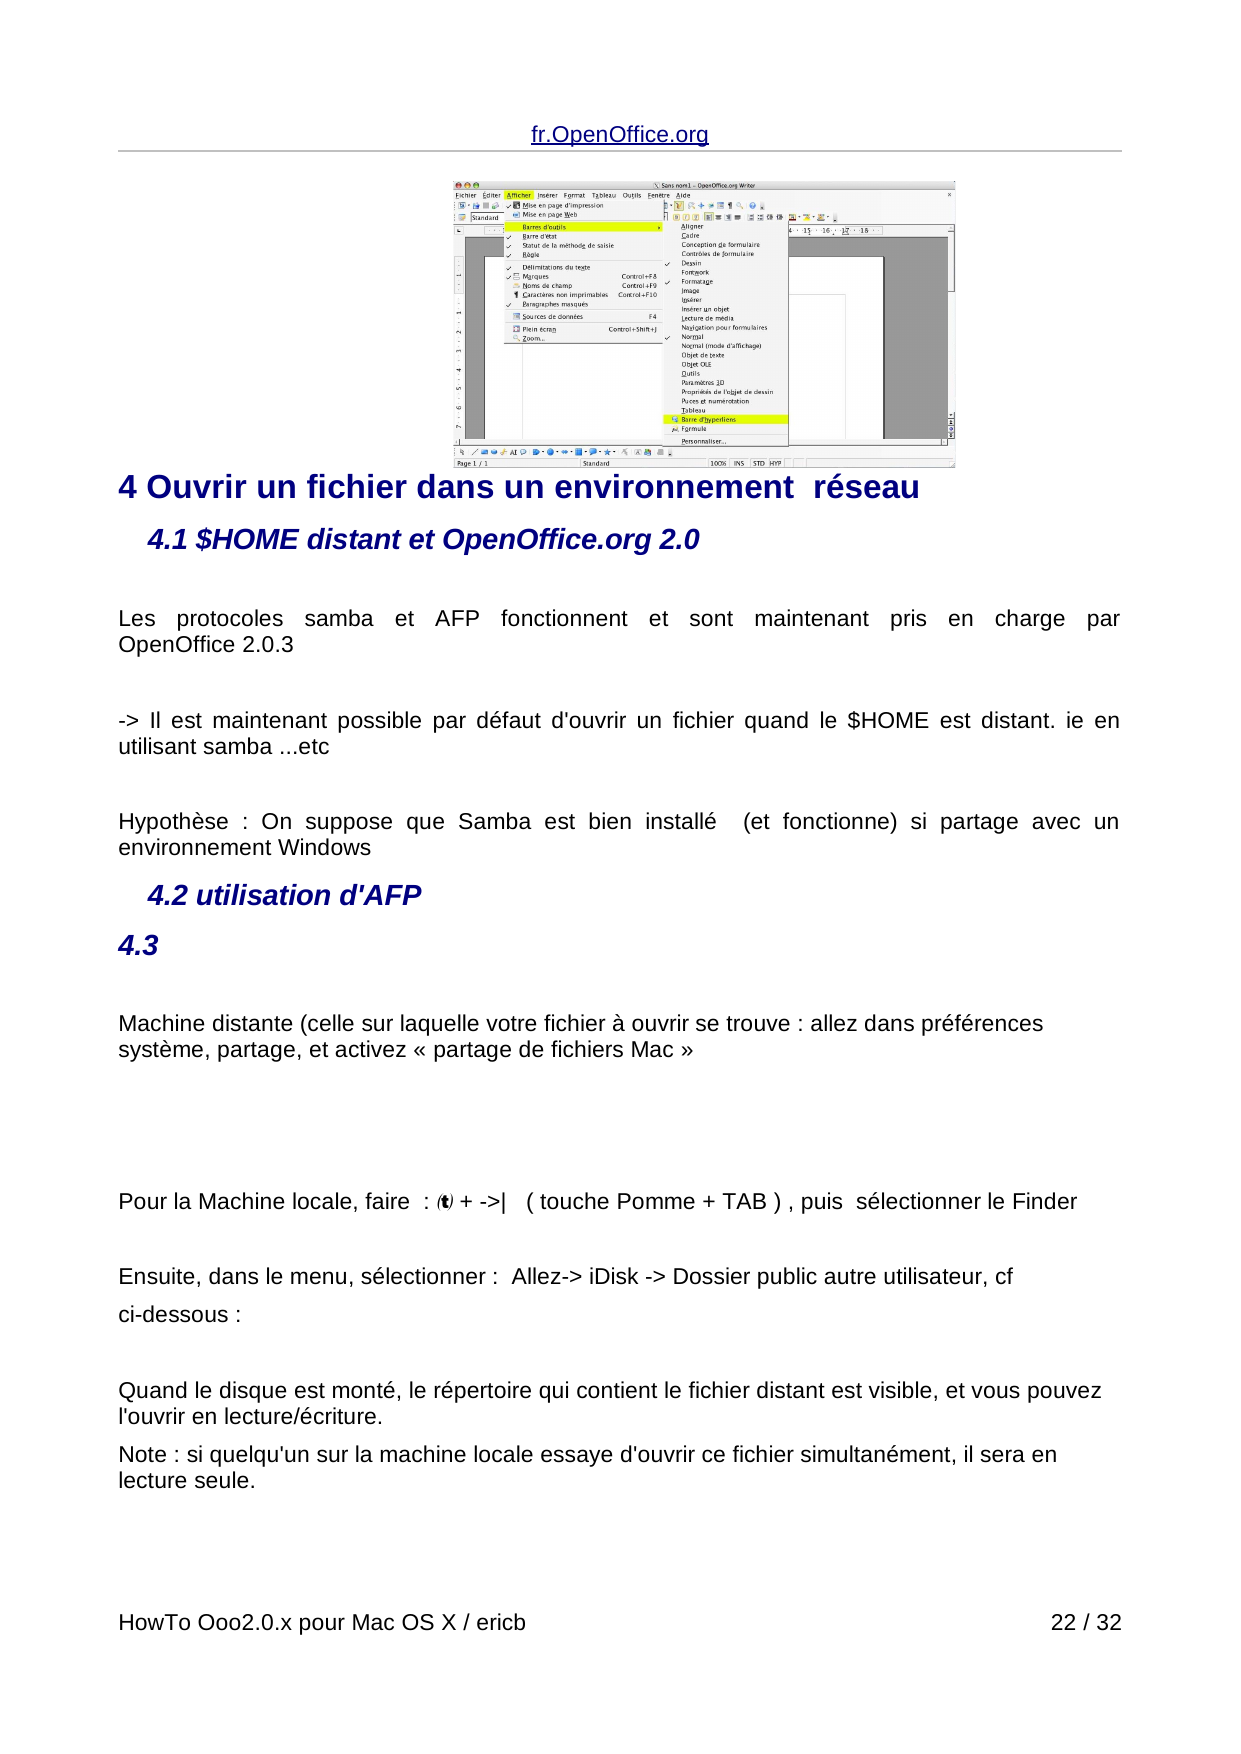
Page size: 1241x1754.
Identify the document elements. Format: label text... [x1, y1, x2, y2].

text ci-dessous : [118, 1301, 1122, 1327]
text Machine distante (celle sur laquelle votre fichier à ouvrir se trouve : allez dans préférences système, partage, et activez « partage de fichiers Mac » [118, 1011, 1122, 1063]
subtitle utilisation d'AFP [148, 878, 1122, 911]
text Quand le disque est monté, le répertoire qui contient le fichier distant est visible, et vous pouvez l'ouvrir en lecture/écriture. [118, 1377, 1122, 1429]
text Hypothèse : On suppose que Samba est bien installé (et fonctionne) si partage avec un environnement Windows [118, 809, 1122, 861]
text Ensuite, dans le menu, sélectionner : Allez-> iDisk -> Dossier public autre utilisateur, cf [118, 1264, 1122, 1290]
subtitle $HOME distant et OpenOffice.org 2.0 [148, 523, 1122, 556]
text Les protocoles samba et AFP fonctionnent et sont maintenant pris en charge par OpenOffice 2.0.3 [118, 605, 1122, 657]
picture [453, 181, 956, 468]
text -> Il est maintenant possible par défaut d'ouvrir un fichier quand le $HOME est distant. ie en utilisant samba ...etc [118, 707, 1122, 759]
text Note : si quelqu'un sur la machine locale essaye d'ouvrir ce fichier simultanément, il sera en lecture seule. [118, 1441, 1122, 1493]
text Pour la Machine locale, faire :  + ->| ( touche Pomme + TAB ) , puis sélectionner le Finder [118, 1188, 1122, 1214]
subtitle Ouvrir un fichier dans un environnement réseau [118, 182, 1122, 506]
